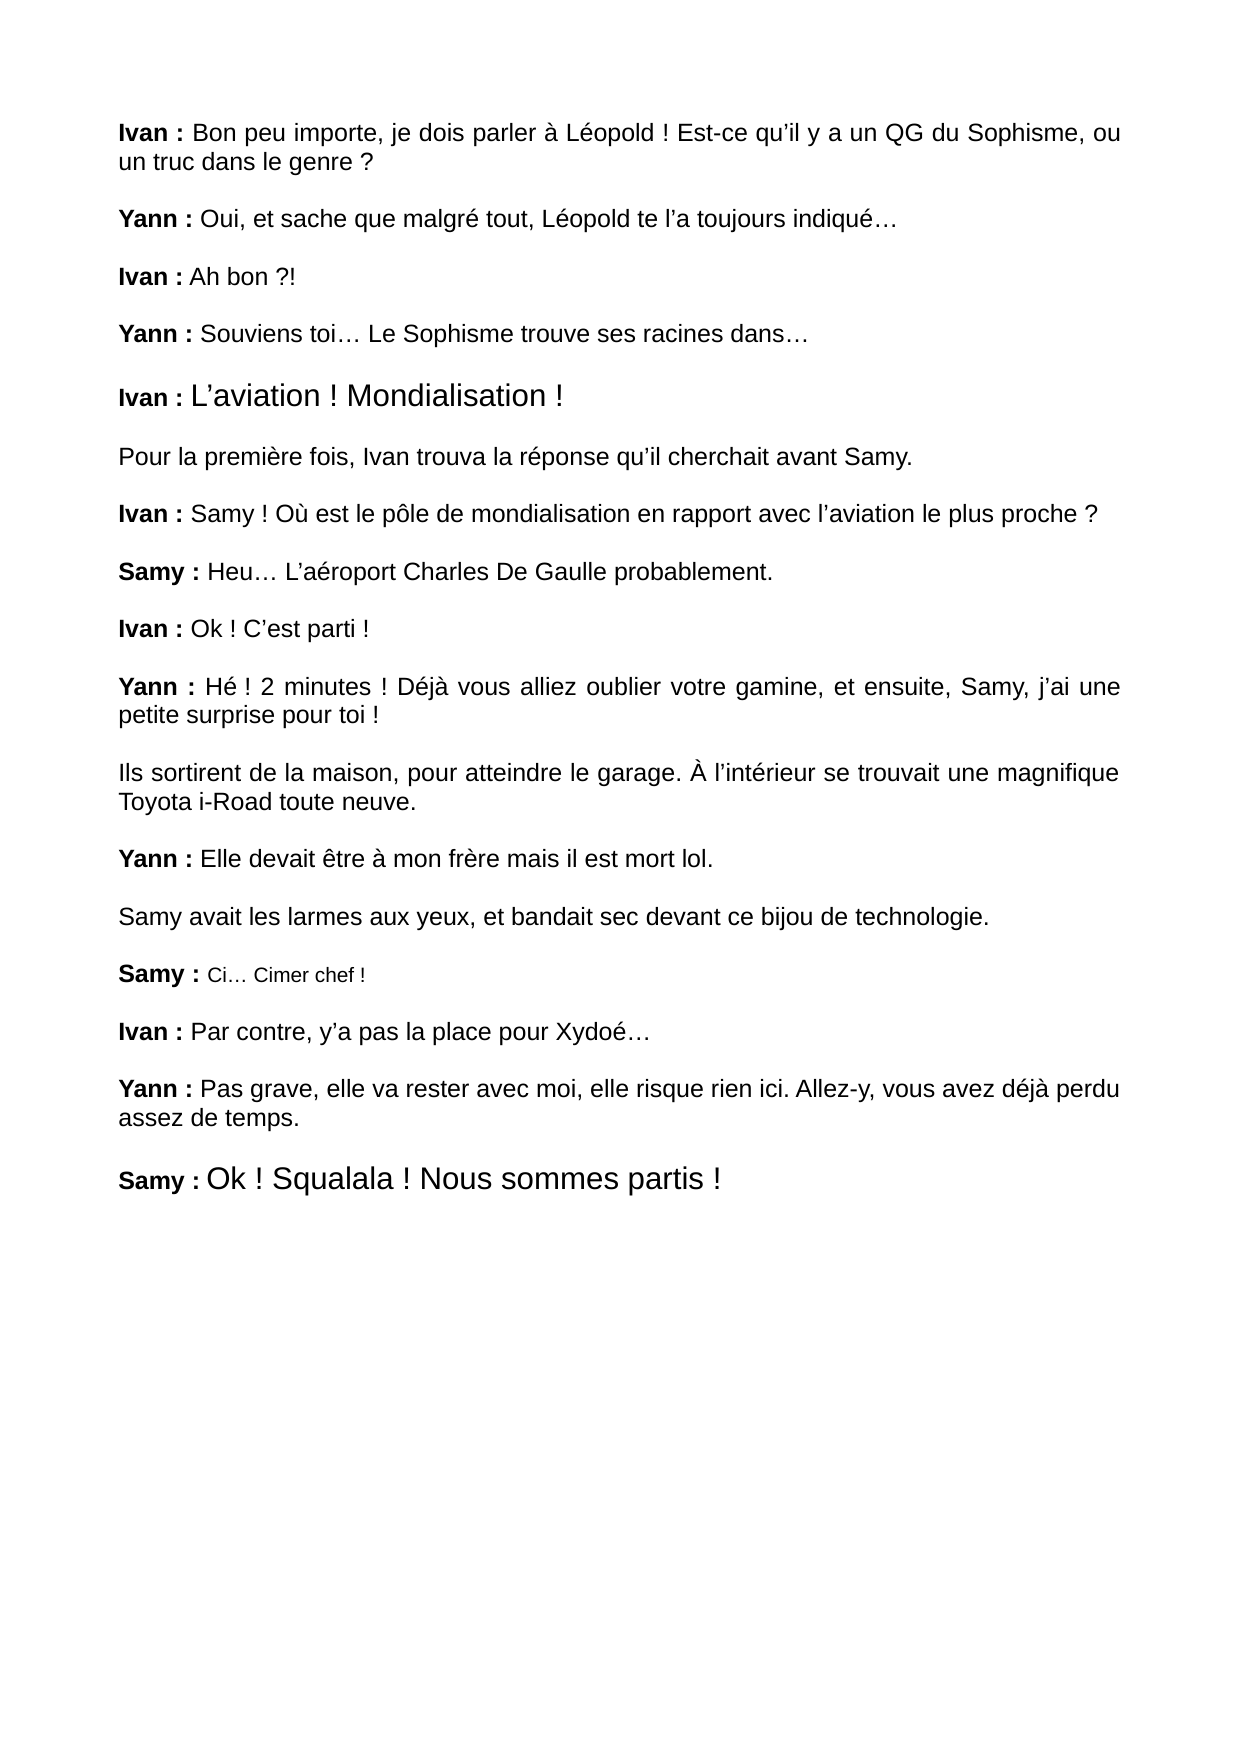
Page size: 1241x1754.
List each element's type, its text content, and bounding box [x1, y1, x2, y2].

text Ivan : L’aviation ! Mondialisation ! [118, 377, 1122, 413]
text Yann : Oui, et sache que malgré tout, Léopold te l’a toujours indiqué… [118, 204, 1122, 233]
text Pour la première fois, Ivan trouva la réponse qu’il cherchait avant Samy. [118, 442, 1122, 470]
text Samy : Ok ! Squalala ! Nous sommes partis ! [118, 1160, 1122, 1196]
text Ivan : Ok ! C’est parti ! [118, 614, 1122, 643]
text Ivan : Par contre, y’a pas la place pour Xydoé… [118, 1017, 1122, 1045]
text Yann : Hé ! 2 minutes ! Déjà vous alliez oublier votre gamine, et ensuite, Samy, j’ai une petite surprise pour toi ! [118, 672, 1122, 729]
text Ivan : Samy ! Où est le pôle de mondialisation en rapport avec l’aviation le plus proche ? [118, 499, 1122, 528]
text Samy : Ci… Cimer chef ! [118, 959, 1122, 988]
text Samy : Heu… L’aéroport Charles De Gaulle probablement. [118, 557, 1122, 585]
text Yann : Elle devait être à mon frère mais il est mort lol. [118, 844, 1122, 873]
text Ivan : Ah bon ?! [118, 262, 1122, 291]
text Ils sortirent de la maison, pour atteindre le garage. À l’intérieur se trouvait une magnifique Toyota i-Road toute neuve. [118, 758, 1122, 815]
text Ivan : Bon peu importe, je dois parler à Léopold ! Est-ce qu’il y a un QG du Sophisme, ou un truc dans le genre ? [118, 118, 1122, 176]
text Samy avait les larmes aux yeux, et bandait sec devant ce bijou de technologie. [118, 902, 1122, 930]
text Yann : Pas grave, elle va rester avec moi, elle risque rien ici. Allez-y, vous avez déjà perdu assez de temps. [118, 1074, 1122, 1132]
text Yann : Souviens toi… Le Sophisme trouve ses racines dans… [118, 319, 1122, 348]
